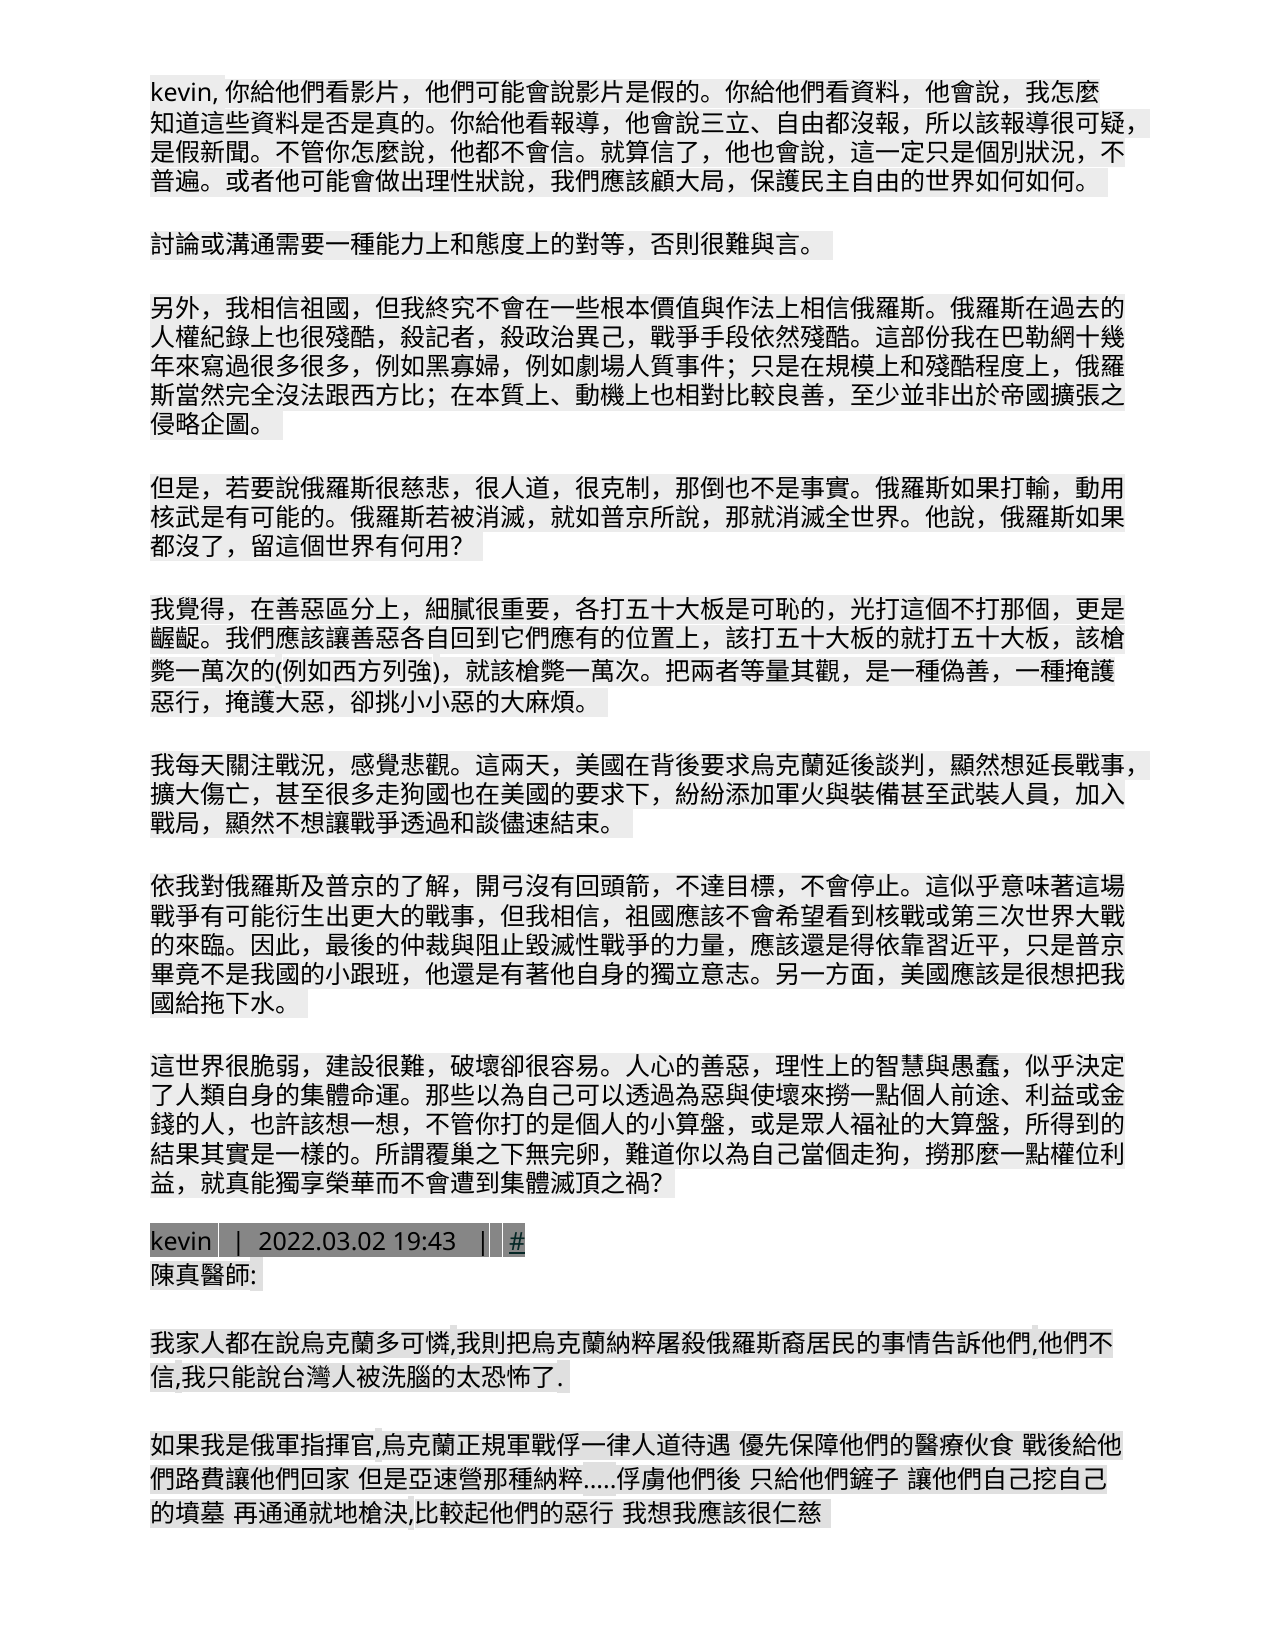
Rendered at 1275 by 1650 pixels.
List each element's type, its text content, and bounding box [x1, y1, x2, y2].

text 大算盤與小算盤 陳真 2022. 03. 02. kevin, 你給他們看影片，他們可能會說影片是假的。你給他們看資料，他會說，我怎麼知道這些資料是否是真的。你給他看報導，他會說三立、自由都沒報，所以該報導很可疑，是假新聞。不管你怎麼說，他都不會信。就算信了，他也會說，這一定只是個別狀況，不普遍。或者他可能會做出理性狀說，我們應該顧大局，保護民主自由的世界如何如何。 討論或溝通需要一種能力上和態度上的對等，否則很難與言。 另外，我相信祖國，但我終究不會在一些根本價值與作法上相信俄羅斯。俄羅斯在過去的人權紀錄上也很殘酷，殺記者，殺政治異己，戰爭手段依然殘酷。這部份我在巴勒網十幾年來寫過很多很多，例如黑寡婦，例如劇場人質事件；只是在規模上和殘酷程度上，俄羅斯當然完全沒法跟西方比；在本質上、動機上也相對比較良善，至少並非出於帝國擴張之侵略企圖。 但是，若要說俄羅斯很慈悲，很人道，很克制，那倒也不是事實。俄羅斯如果打輸，動用核武是有可能的。俄羅斯若被消滅，就如普京所說，那就消滅全世界。他說，俄羅斯如果都沒了，留這個世界有何用？ 我覺得，在善惡區分上，細膩很重要，各打五十大板是可恥的，光打這個不打那個，更是齷齪。我們應該讓善惡各自回到它們應有的位置上，該打五十大板的就打五十大板，該槍斃一萬次的(例如西方列強)，就該槍斃一萬次。把兩者等量其觀，是一種偽善，一種掩護惡行，掩護大惡，卻挑小小惡的大麻煩。 我每天關注戰況，感覺悲觀。這兩天，美國在背後要求烏克蘭延後談判，顯然想延長戰事，擴大傷亡，甚至很多走狗國也在美國的要求下，紛紛添加軍火與裝備甚至武裝人員，加入戰局，顯然不想讓戰爭透過和談儘速結束。 依我對俄羅斯及普京的了解，開弓沒有回頭箭，不達目標，不會停止。這似乎意味著這場戰爭有可能衍生出更大的戰事，但我相信，祖國應該不會希望看到核戰或第三次世界大戰的來臨。因此，最後的仲裁與阻止毀滅性戰爭的力量，應該還是得依靠習近平，只是普京畢竟不是我國的小跟班，他還是有著他自身的獨立意志。另一方面，美國應該是很想把我國給拖下水。 這世界很脆弱，建設很難，破壞卻很容易。人心的善惡，理性上的智慧與愚蠢，似乎決定了人類自身的集體命運。那些以為自己可以透過為惡與使壞來撈一點個人前途、利益或金錢的人，也許該想一想，不管你打的是個人的小算盤，或是眾人福祉的大算盤，所得到的結果其實是一樣的。所謂覆巢之下無完卵，難道你以為自己當個走狗，撈那麼一點權位利益，就真能獨享榮華而不會遭到集體滅頂之禍？ [150, 75, 1125, 1198]
text 陳真醫師: 我家人都在說烏克蘭多可憐,我則把烏克蘭納粹屠殺俄羅斯裔居民的事情告訴他們,他們不信,我只能說台灣人被洗腦的太恐怖了. 如果我是俄軍指揮官,烏克蘭正規軍戰俘一律人道待遇 優先保障他們的醫療伙食 戰後給他們路費讓他們回家 但是亞速營那種納粹.....俘虜他們後 只給他們鏟子 讓他們自己挖自己的墳墓 再通通就地槍決,比較起他們的惡行 我想我應該很仁慈 [150, 1257, 1125, 1564]
text kevin | 2022.03.02 19:43 | # [150, 1223, 1125, 1257]
